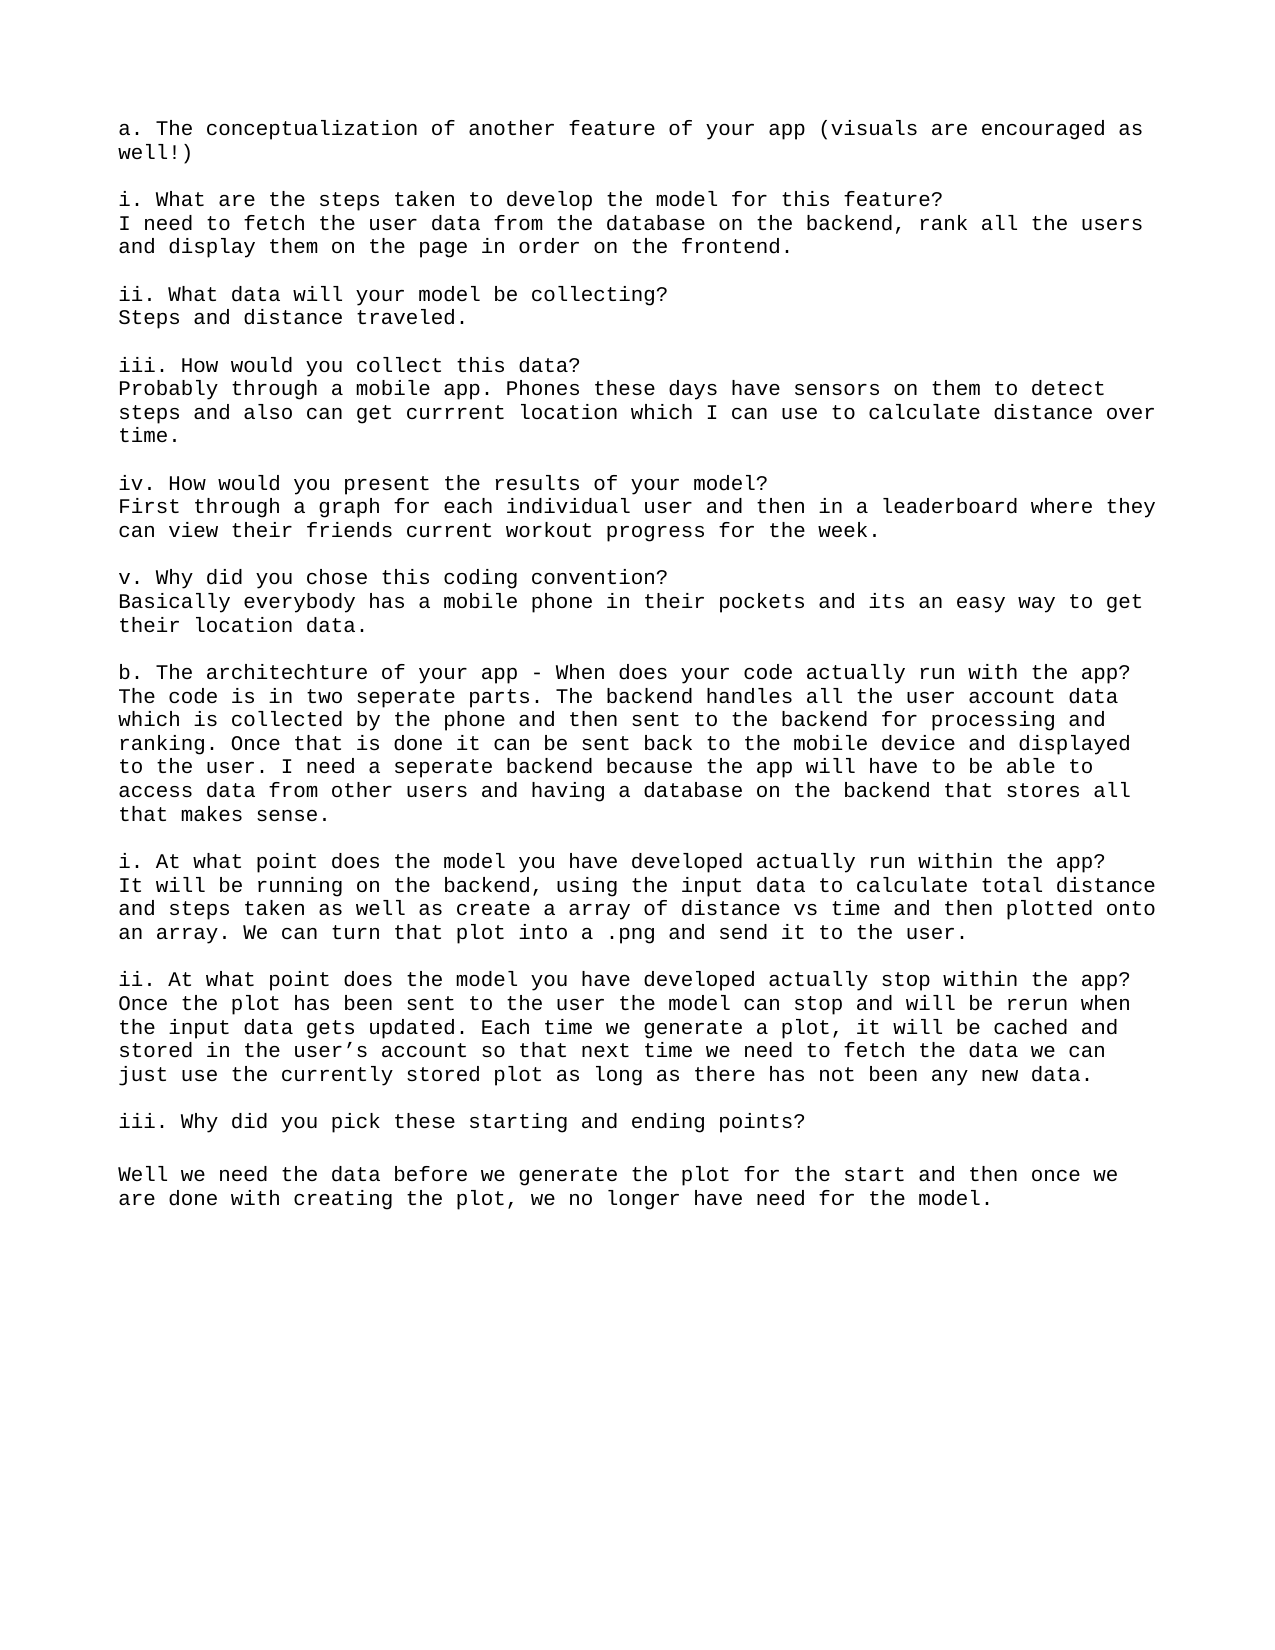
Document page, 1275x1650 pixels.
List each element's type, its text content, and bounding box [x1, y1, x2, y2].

text iii. Why did you pick these starting and ending points? [118, 1111, 1157, 1135]
text iv. How would you present the results of your model? [118, 473, 1157, 496]
text ii. At what point does the model you have developed actually stop within the app? [118, 969, 1157, 993]
text a. The conceptualization of another feature of your app (visuals are encouraged as well!) [118, 118, 1157, 165]
text ii. What data will your model be collecting? [118, 284, 1157, 307]
text Probably through a mobile app. Phones these days have sensors on them to detect steps and also can get currrent location which I can use to calculate distance over time. [118, 378, 1157, 449]
text I need to fetch the user data from the database on the backend, rank all the users and display them on the page in order on the frontend. [118, 213, 1157, 260]
text b. The architechture of your app - When does your code actually run with the app? [118, 662, 1157, 686]
text v. Why did you chose this coding convention? [118, 567, 1157, 591]
text i. At what point does the model you have developed actually run within the app? [118, 851, 1157, 875]
text First through a graph for each individual user and then in a leaderboard where they can view their friends current workout progress for the week. [118, 496, 1157, 544]
text iii. How would you collect this data? [118, 354, 1157, 378]
text Well we need the data before we generate the plot for the start and then once we are done with creating the plot, we no longer have need for the model. [118, 1164, 1157, 1212]
text Steps and distance traveled. [118, 307, 1157, 331]
text Once the plot has been sent to the user the model can stop and will be rerun when the input data gets updated. Each time we generate a plot, it will be cached and stored in the user’s account so that next time we need to fetch the data we can just use the currently stored plot as long as there has not been any new data. [118, 993, 1157, 1088]
text Basically everybody has a mobile phone in their pockets and its an easy way to get their location data. [118, 591, 1157, 638]
text It will be running on the backend, using the input data to calculate total distance and steps taken as well as create a array of distance vs time and then plotted onto an array. We can turn that plot into a .png and send it to the user. [118, 875, 1157, 946]
text i. What are the steps taken to develop the model for this feature? [118, 189, 1157, 213]
text The code is in two seperate parts. The backend handles all the user account data which is collected by the phone and then sent to the backend for processing and ranking. Once that is done it can be sent back to the mobile device and displayed to the user. I need a seperate backend because the app will have to be able to access data from other users and having a database on the backend that stores all that makes sense. [118, 686, 1157, 827]
